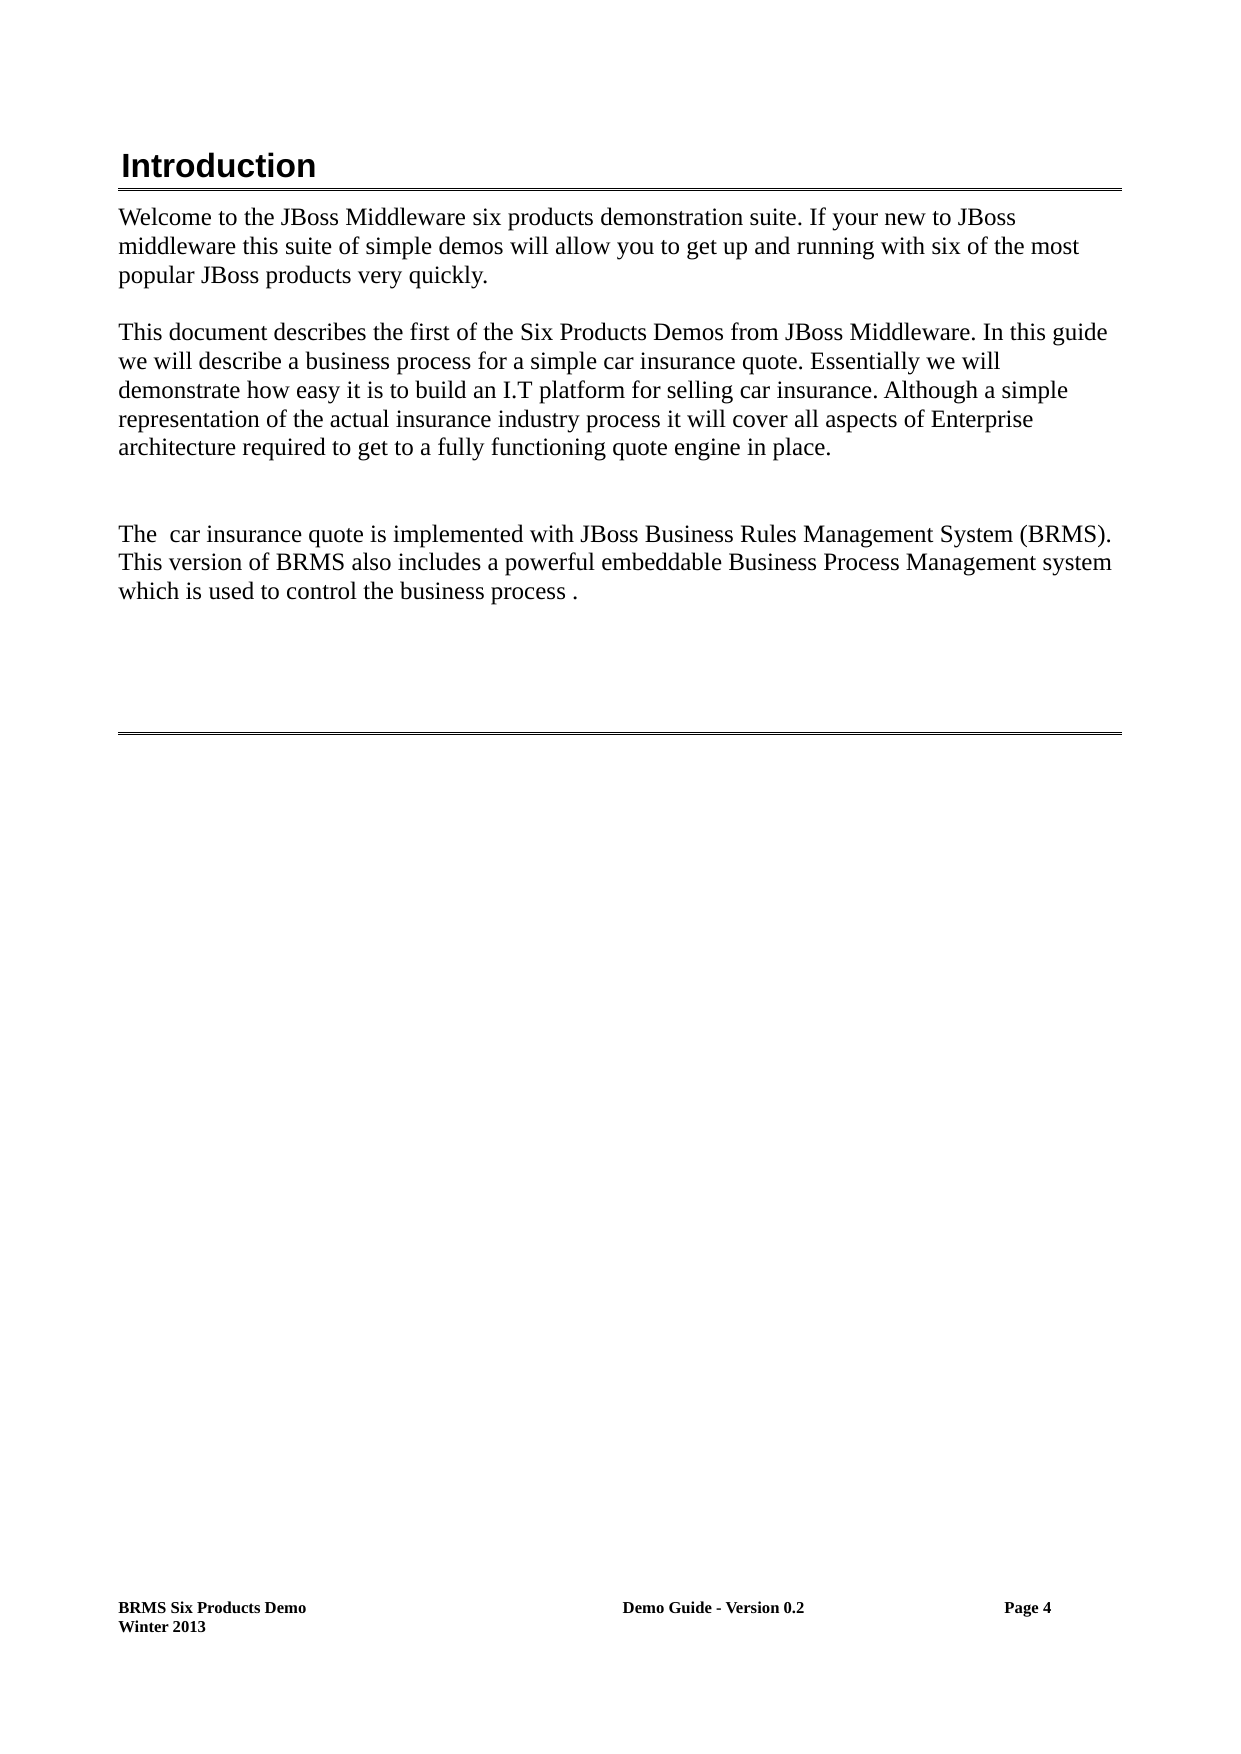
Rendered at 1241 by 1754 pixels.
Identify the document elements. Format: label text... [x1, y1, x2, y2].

text The car insurance quote is implemented with JBoss Business Rules Management System (BRMS). This version of BRMS also includes a powerful embeddable Business Process Management system which is used to control the business process . [118, 519, 1122, 605]
text Welcome to the JBoss Middleware six products demonstration suite. If your new to JBoss middleware this suite of simple demos will allow you to get up and running with six of the most popular JBoss products very quickly. [118, 202, 1122, 289]
text This document describes the first of the Six Products Demos from JBoss Middleware. In this guide we will describe a business process for a simple car insurance quote. Essentially we will demonstrate how easy it is to build an I.T platform for selling car insurance. Although a simple representation of the actual insurance industry process it will cover all aspects of Enterprise architecture required to get to a fully functioning quote engine in place. [118, 317, 1122, 461]
subtitle Introduction [118, 143, 1122, 188]
